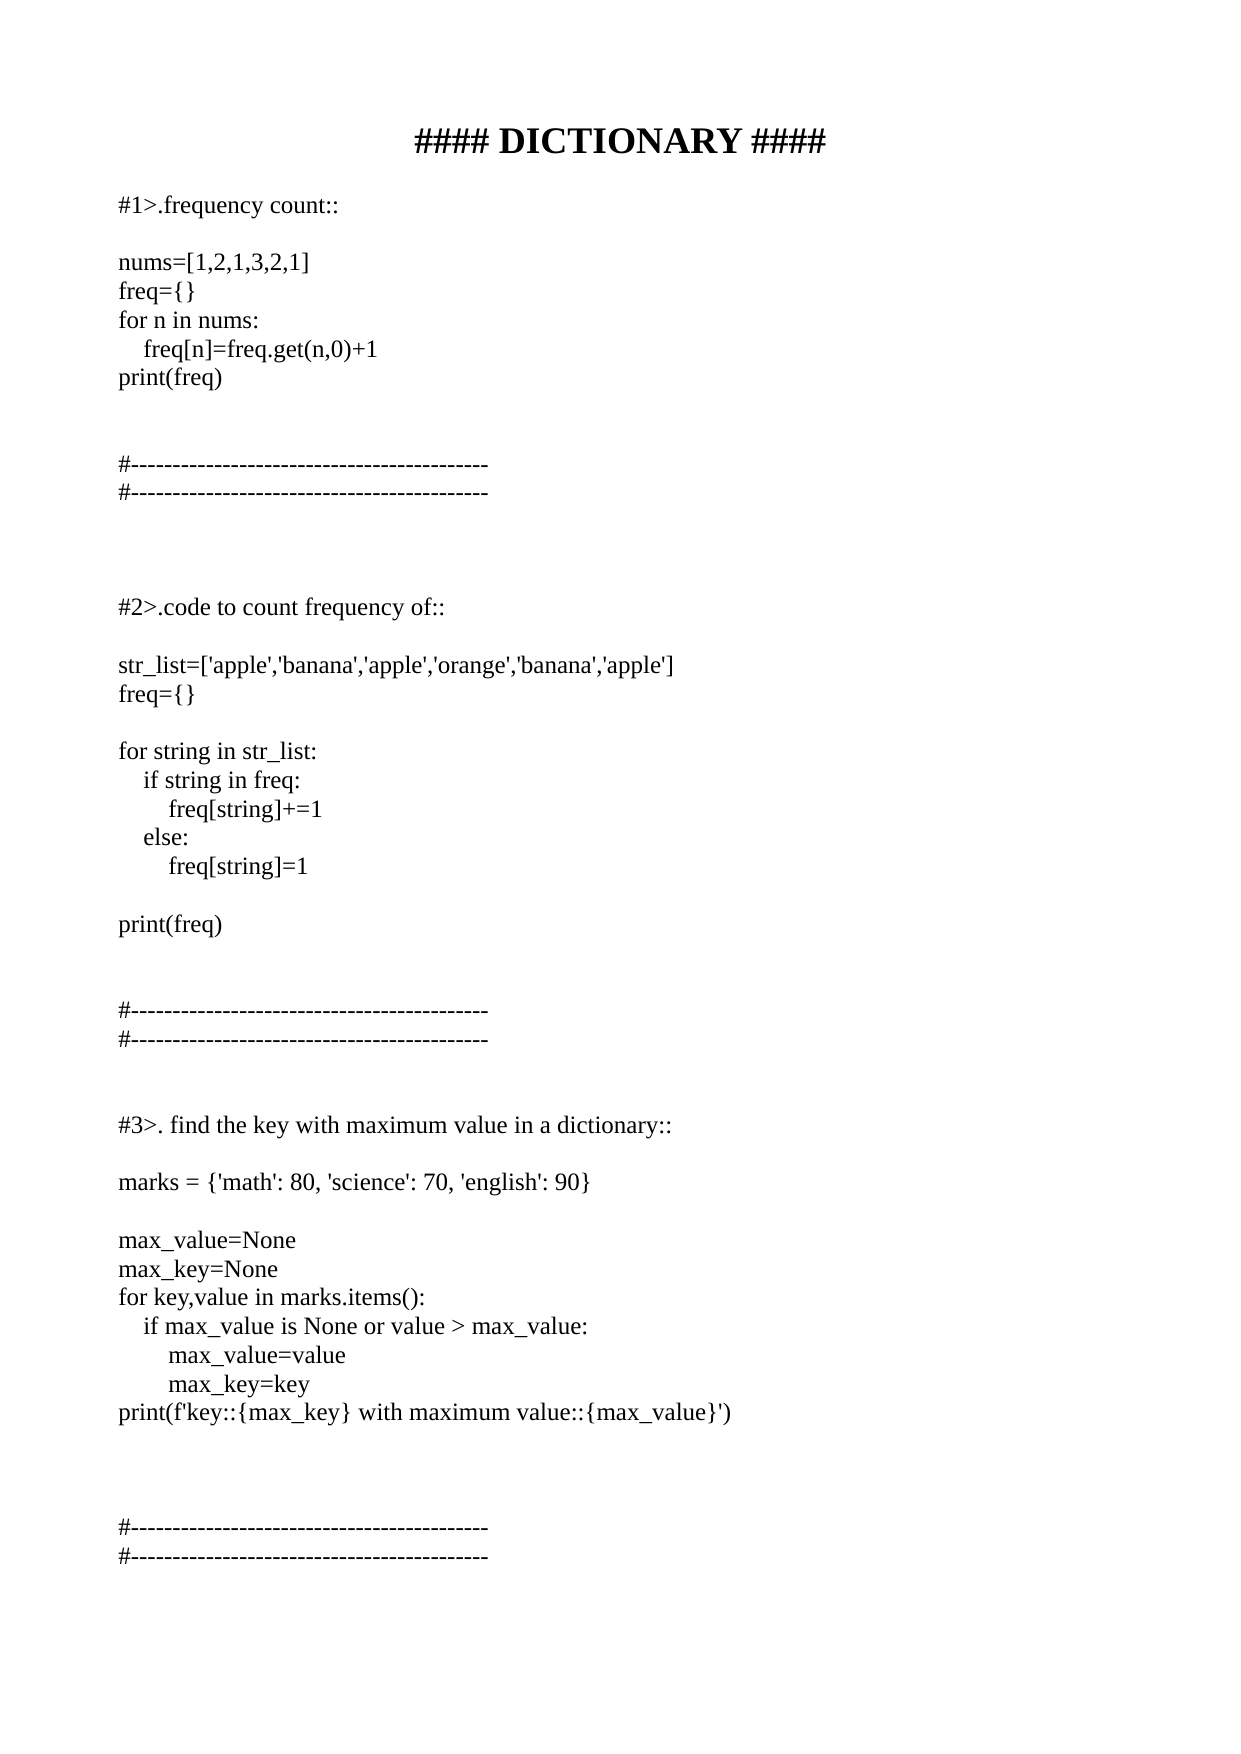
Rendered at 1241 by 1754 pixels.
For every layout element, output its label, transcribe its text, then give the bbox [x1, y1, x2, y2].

text #------------------------------------------- [118, 1512, 1122, 1541]
text print(freq) [118, 362, 1122, 391]
text #3>. find the key with maximum value in a dictionary:: [118, 1110, 1122, 1139]
text #2>.code to count frequency of:: [118, 592, 1122, 621]
text if string in freq: [118, 765, 1122, 794]
text #------------------------------------------- [118, 449, 1122, 477]
text freq={} [118, 276, 1122, 305]
text #------------------------------------------- [118, 1024, 1122, 1052]
text #1>.frequency count:: [118, 190, 1122, 219]
text #------------------------------------------- [118, 995, 1122, 1024]
text print(freq) [118, 909, 1122, 937]
text for n in nums: [118, 305, 1122, 334]
text for string in str_list: [118, 736, 1122, 765]
text #------------------------------------------- [118, 1541, 1122, 1570]
text max_key=key [118, 1369, 1122, 1397]
text freq[n]=freq.get(n,0)+1 [118, 334, 1122, 362]
text #### DICTIONARY #### [118, 118, 1122, 161]
text print(f'key::{max_key} with maximum value::{max_value}') [118, 1397, 1122, 1426]
text #------------------------------------------- [118, 477, 1122, 506]
text marks = {'math': 80, 'science': 70, 'english': 90} [118, 1167, 1122, 1196]
text for key,value in marks.items(): [118, 1282, 1122, 1311]
text max_key=None [118, 1254, 1122, 1282]
text freq={} [118, 679, 1122, 707]
text else: [118, 822, 1122, 851]
text freq[string]+=1 [118, 794, 1122, 822]
text if max_value is None or value > max_value: [118, 1311, 1122, 1340]
text freq[string]=1 [118, 851, 1122, 880]
text nums=[1,2,1,3,2,1] [118, 247, 1122, 276]
text str_list=['apple','banana','apple','orange','banana','apple'] [118, 650, 1122, 679]
text max_value=value [118, 1340, 1122, 1369]
text max_value=None [118, 1225, 1122, 1254]
